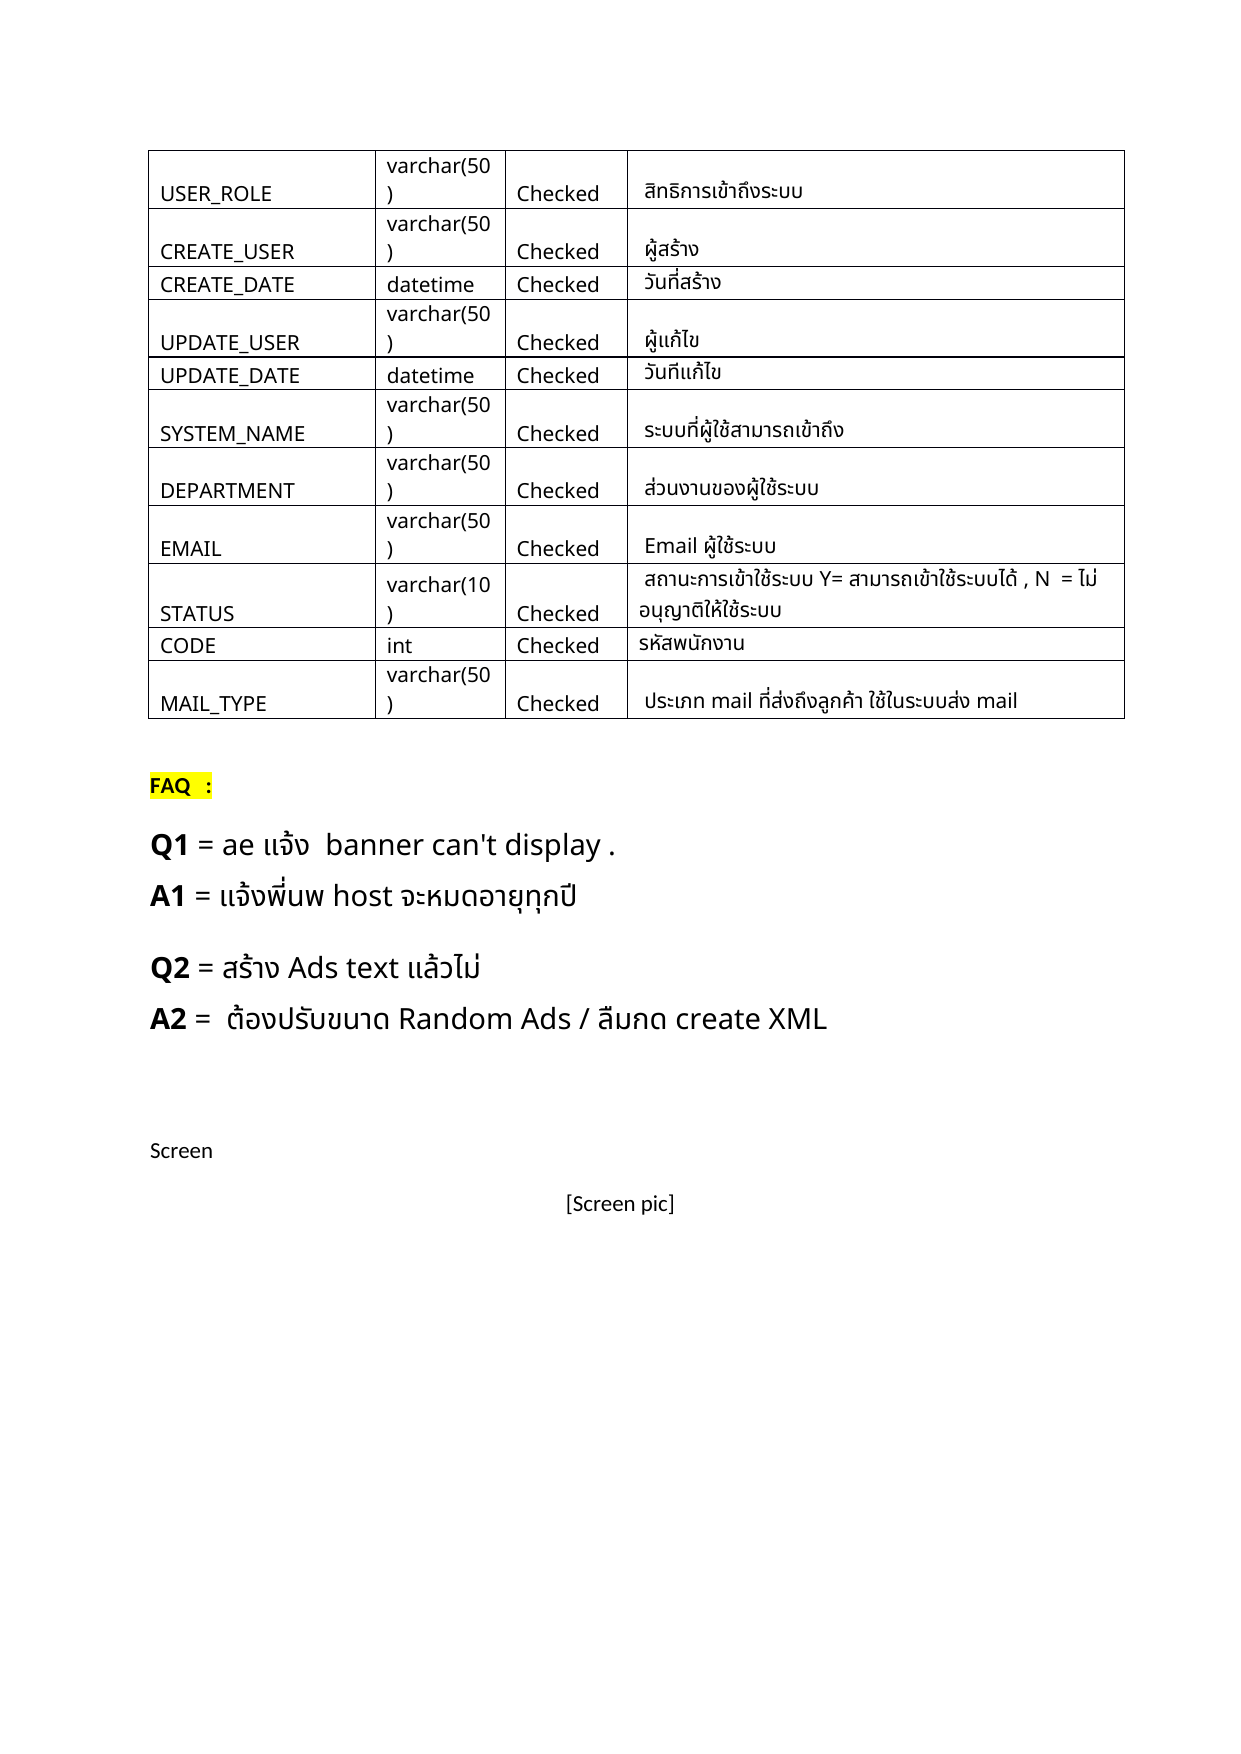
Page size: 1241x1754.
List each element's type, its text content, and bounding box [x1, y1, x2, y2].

table_cell วันทีแก้ไข [628, 358, 1124, 389]
table_cell CREATE_DATE [149, 267, 375, 298]
table_cell CREATE_USER [149, 209, 375, 266]
table_cell UPDATE_USER [149, 300, 375, 356]
table_cell Email ผู้ใช้ระบบ [628, 506, 1124, 563]
table_cell Checked [506, 151, 627, 208]
table_cell ประเภท mail ที่ส่งถึงลูกค้า ใช้ในระบบส่ง mail [628, 661, 1124, 717]
table_cell UPDATE_DATE [149, 358, 375, 389]
table_cell varchar(10) [376, 564, 505, 627]
table_cell [1125, 563, 1154, 627]
table_cell EMAIL [149, 506, 375, 563]
table_cell varchar(50) [376, 209, 505, 266]
table_cell [1125, 208, 1154, 266]
table_cell Checked [506, 564, 627, 627]
table_cell Checked [506, 628, 627, 659]
table_cell Checked [506, 390, 627, 447]
table_cell varchar(50) [376, 390, 505, 447]
table_cell Checked [506, 267, 627, 298]
table_cell [1125, 299, 1154, 356]
table_cell ส่วนงานของผู้ใช้ระบบ [628, 448, 1124, 505]
table_cell STATUS [149, 564, 375, 627]
table_cell [1125, 266, 1154, 298]
text Q1 = ae แจ้ง banner can't display . A1 = แจ้งพี่นพ host จะหมดอายุทุกปี [150, 824, 1090, 920]
table_cell MAIL_TYPE [149, 661, 375, 717]
table_cell int [376, 628, 505, 659]
table_cell [1125, 660, 1154, 717]
table_cell ระบบที่ผู้ใช้สามารถเข้าถึง [628, 390, 1124, 447]
text Screen [150, 1136, 1090, 1164]
table_cell [1125, 356, 1154, 389]
table_cell วันที่สร้าง [628, 267, 1124, 298]
text Q2 = สร้าง Ads text แล้วไม่ A2 = ต้องปรับขนาด Random Ads / ลืมกด create XML [150, 947, 1090, 1042]
table_cell Checked [506, 448, 627, 505]
table_cell datetime [376, 267, 505, 298]
table_cell varchar(50) [376, 151, 505, 208]
table_cell สิทธิการเข้าถึงระบบ [628, 151, 1124, 208]
table_cell รหัสพนักงาน [628, 628, 1124, 659]
text [Screen pic] [150, 1189, 1090, 1217]
table_cell [1125, 389, 1154, 447]
table_cell varchar(50) [376, 300, 505, 356]
table_cell varchar(50) [376, 448, 505, 505]
table_cell USER_ROLE [149, 151, 375, 208]
table_cell [1125, 150, 1154, 208]
table_cell varchar(50) [376, 506, 505, 563]
table_cell varchar(50) [376, 661, 505, 717]
table_cell Checked [506, 661, 627, 717]
table_cell Checked [506, 209, 627, 266]
table_cell [1125, 505, 1154, 563]
table_cell SYSTEM_NAME [149, 390, 375, 447]
table_cell [1125, 447, 1154, 505]
table_cell Checked [506, 506, 627, 563]
table_cell [1125, 627, 1154, 659]
table_cell ผู้แก้ไข [628, 300, 1124, 356]
text FAQ : [150, 772, 1090, 799]
table_cell Checked [506, 300, 627, 356]
table_cell ผู้สร้าง [628, 209, 1124, 266]
table_cell Checked [506, 358, 627, 389]
table_cell CODE [149, 628, 375, 659]
table_cell สถานะการเข้าใช้ระบบ Y= สามารถเข้าใช้ระบบได้ , N = ไม่อนุญาติให้ใช้ระบบ [628, 564, 1124, 627]
table_cell datetime [376, 358, 505, 389]
table_cell DEPARTMENT [149, 448, 375, 505]
